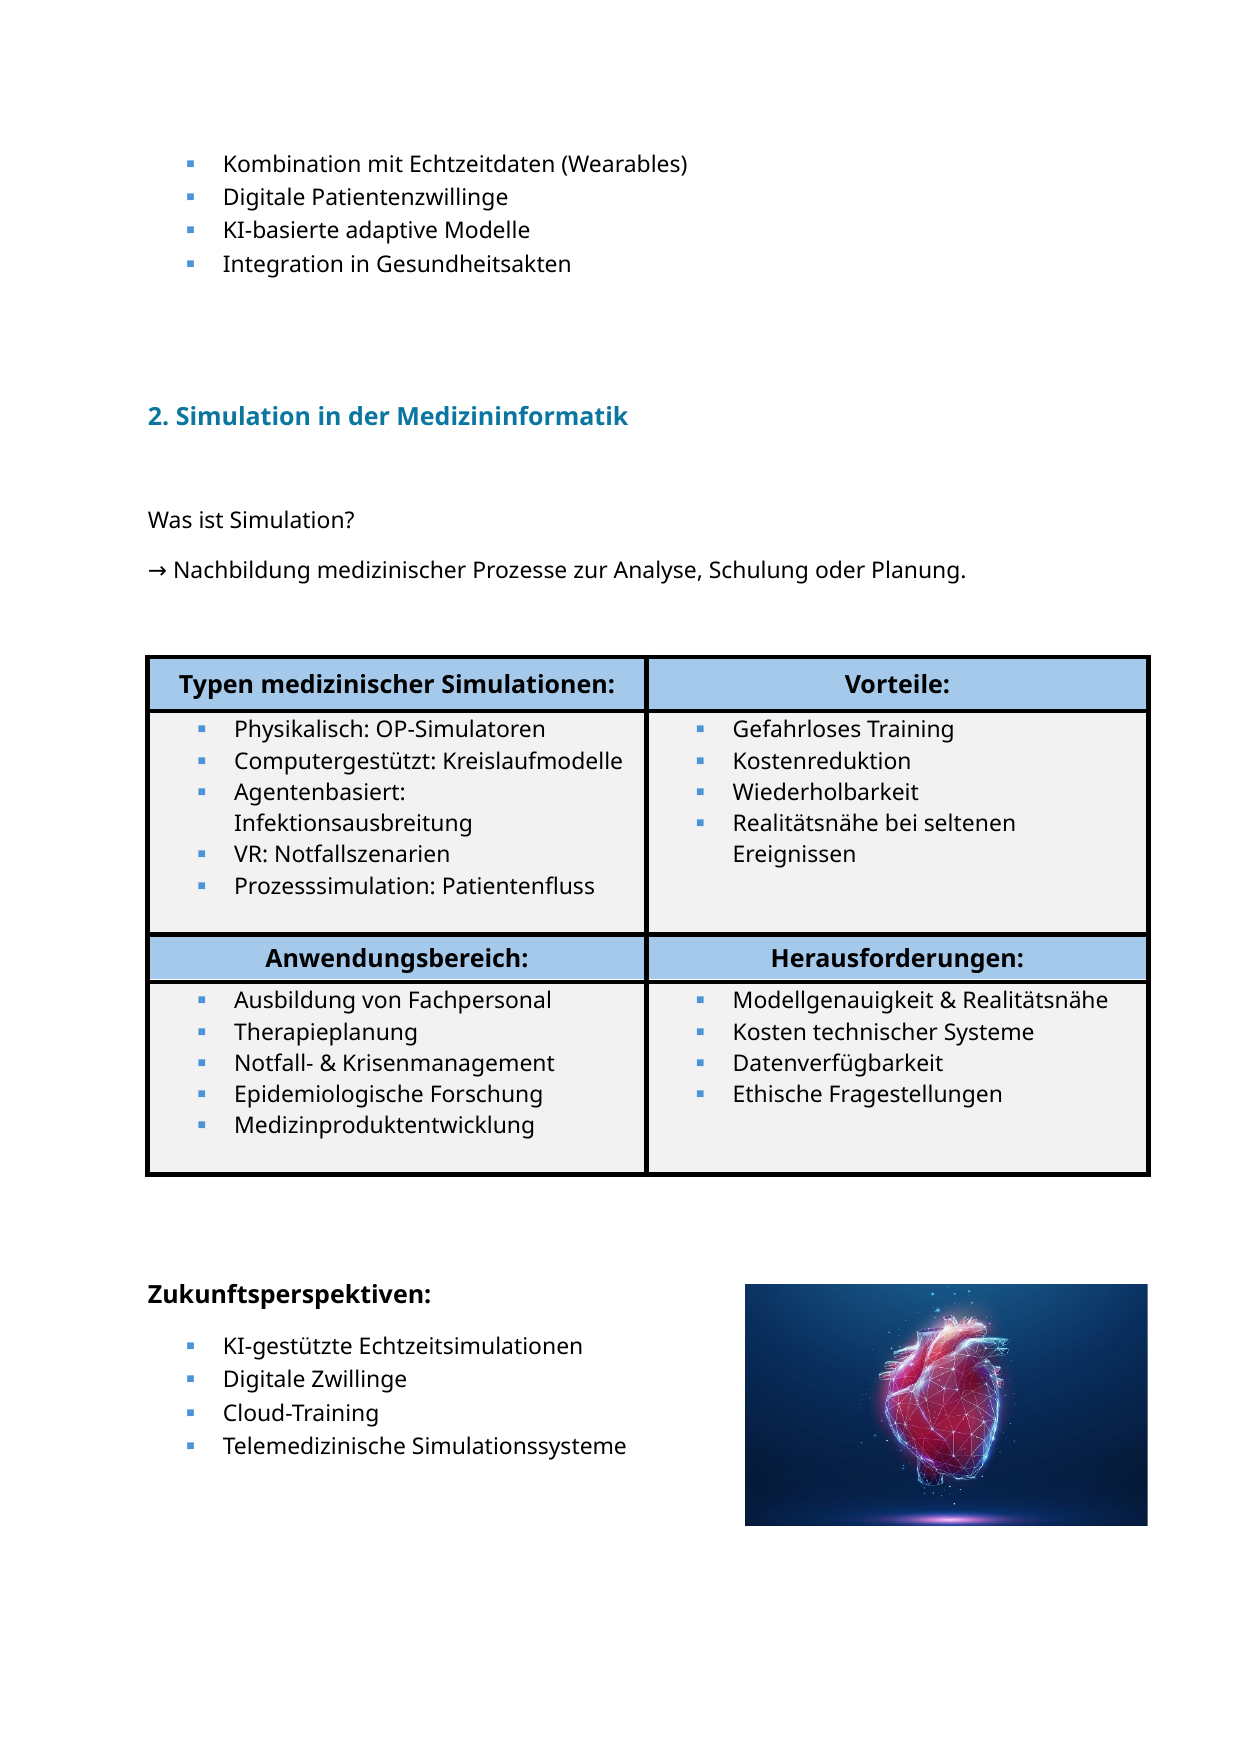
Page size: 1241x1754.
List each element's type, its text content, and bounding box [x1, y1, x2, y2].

list Digitale Patientenzwillinge [185, 181, 1093, 212]
text Was ist Simulation? [148, 504, 1093, 536]
list Telemedizinische Simulationssysteme [185, 1430, 745, 1461]
table_cell Physikalisch: OP-Simulatoren Computergestützt: Kreislaufmodelle Agentenbasiert: Infektionsausbreitung VR: Notfallszenarien Prozesssimulation: Patientenfluss [150, 713, 644, 932]
list Cloud-Training [185, 1397, 745, 1428]
text → Nachbildung medizinischer Prozesse zur Analyse, Schulung oder Planung. [148, 554, 1093, 586]
table_header Vorteile: [649, 659, 1146, 709]
table_cell Ausbildung von Fachpersonal Therapieplanung Notfall- & Krisenmanagement Epidemiologische Forschung Medizinproduktentwicklung [150, 984, 644, 1172]
table_cell Gefahrloses Training Kostenreduktion Wiederholbarkeit Realitätsnähe bei seltenen Ereignissen [649, 713, 1146, 932]
list Kombination mit Echtzeitdaten (Wearables) [185, 148, 1093, 179]
list KI-basierte adaptive Modelle [185, 214, 1093, 246]
text 2. Simulation in der Medizininformatik [148, 398, 1093, 432]
table_cell Modellgenauigkeit & Realitätsnähe Kosten technischer Systeme Datenverfügbarkeit Ethische Fragestellungen [649, 984, 1146, 1172]
text Zukunftsperspektiven: [148, 1277, 1093, 1311]
table_header Typen medizinischer Simulationen: [150, 659, 644, 709]
table_cell Herausforderungen: [649, 937, 1146, 979]
list Digitale Zwillinge [185, 1363, 745, 1394]
list Integration in Gesundheitsakten [185, 248, 1093, 279]
table_cell Anwendungsbereich: [150, 937, 644, 979]
list KI-gestützte Echtzeitsimulationen [185, 1330, 745, 1361]
